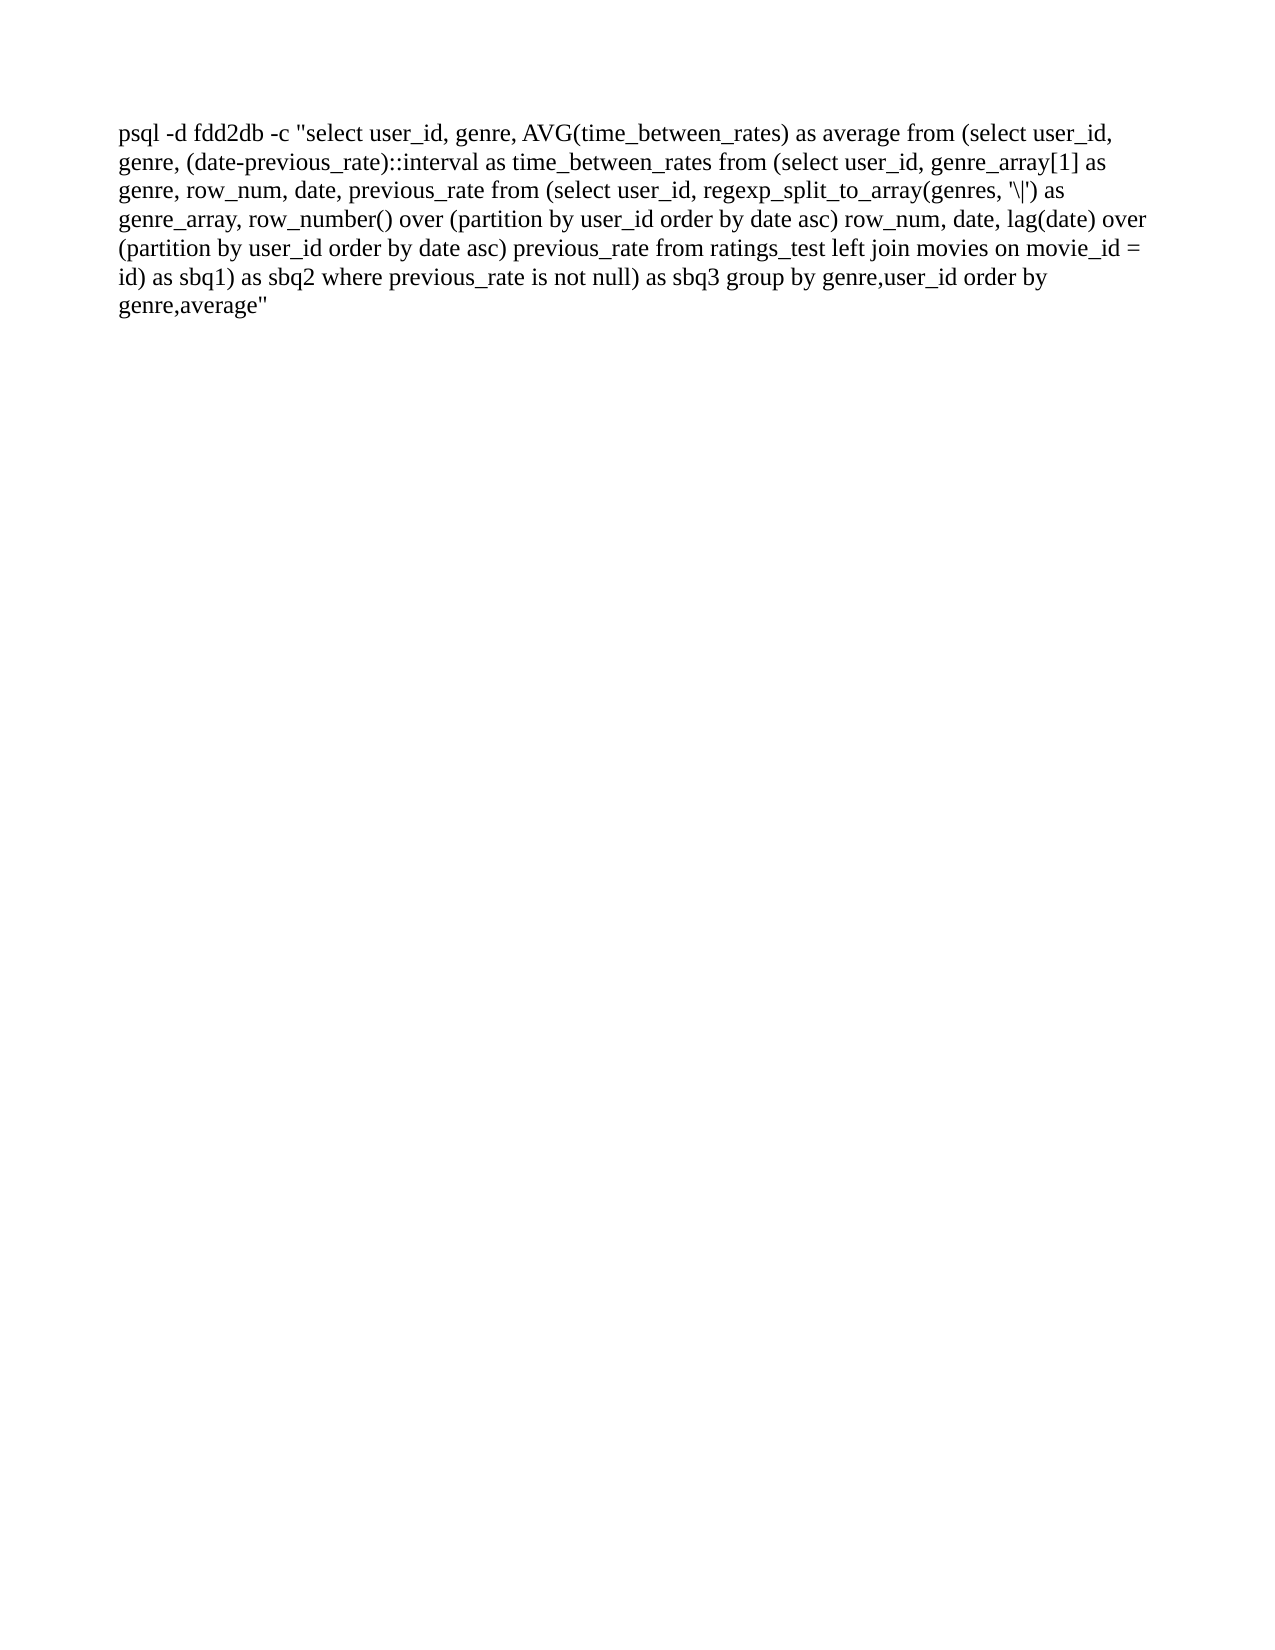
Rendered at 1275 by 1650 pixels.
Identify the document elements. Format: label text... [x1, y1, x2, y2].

text psql -d fdd2db -c "select user_id, genre, AVG(time_between_rates) as average from (select user_id, genre, (date-previous_rate)::interval as time_between_rates from (select user_id, genre_array[1] as genre, row_num, date, previous_rate from (select user_id, regexp_split_to_array(genres, '\|') as genre_array, row_number() over (partition by user_id order by date asc) row_num, date, lag(date) over (partition by user_id order by date asc) previous_rate from ratings_test left join movies on movie_id = id) as sbq1) as sbq2 where previous_rate is not null) as sbq3 group by genre,user_id order by genre,average" [118, 118, 1157, 319]
